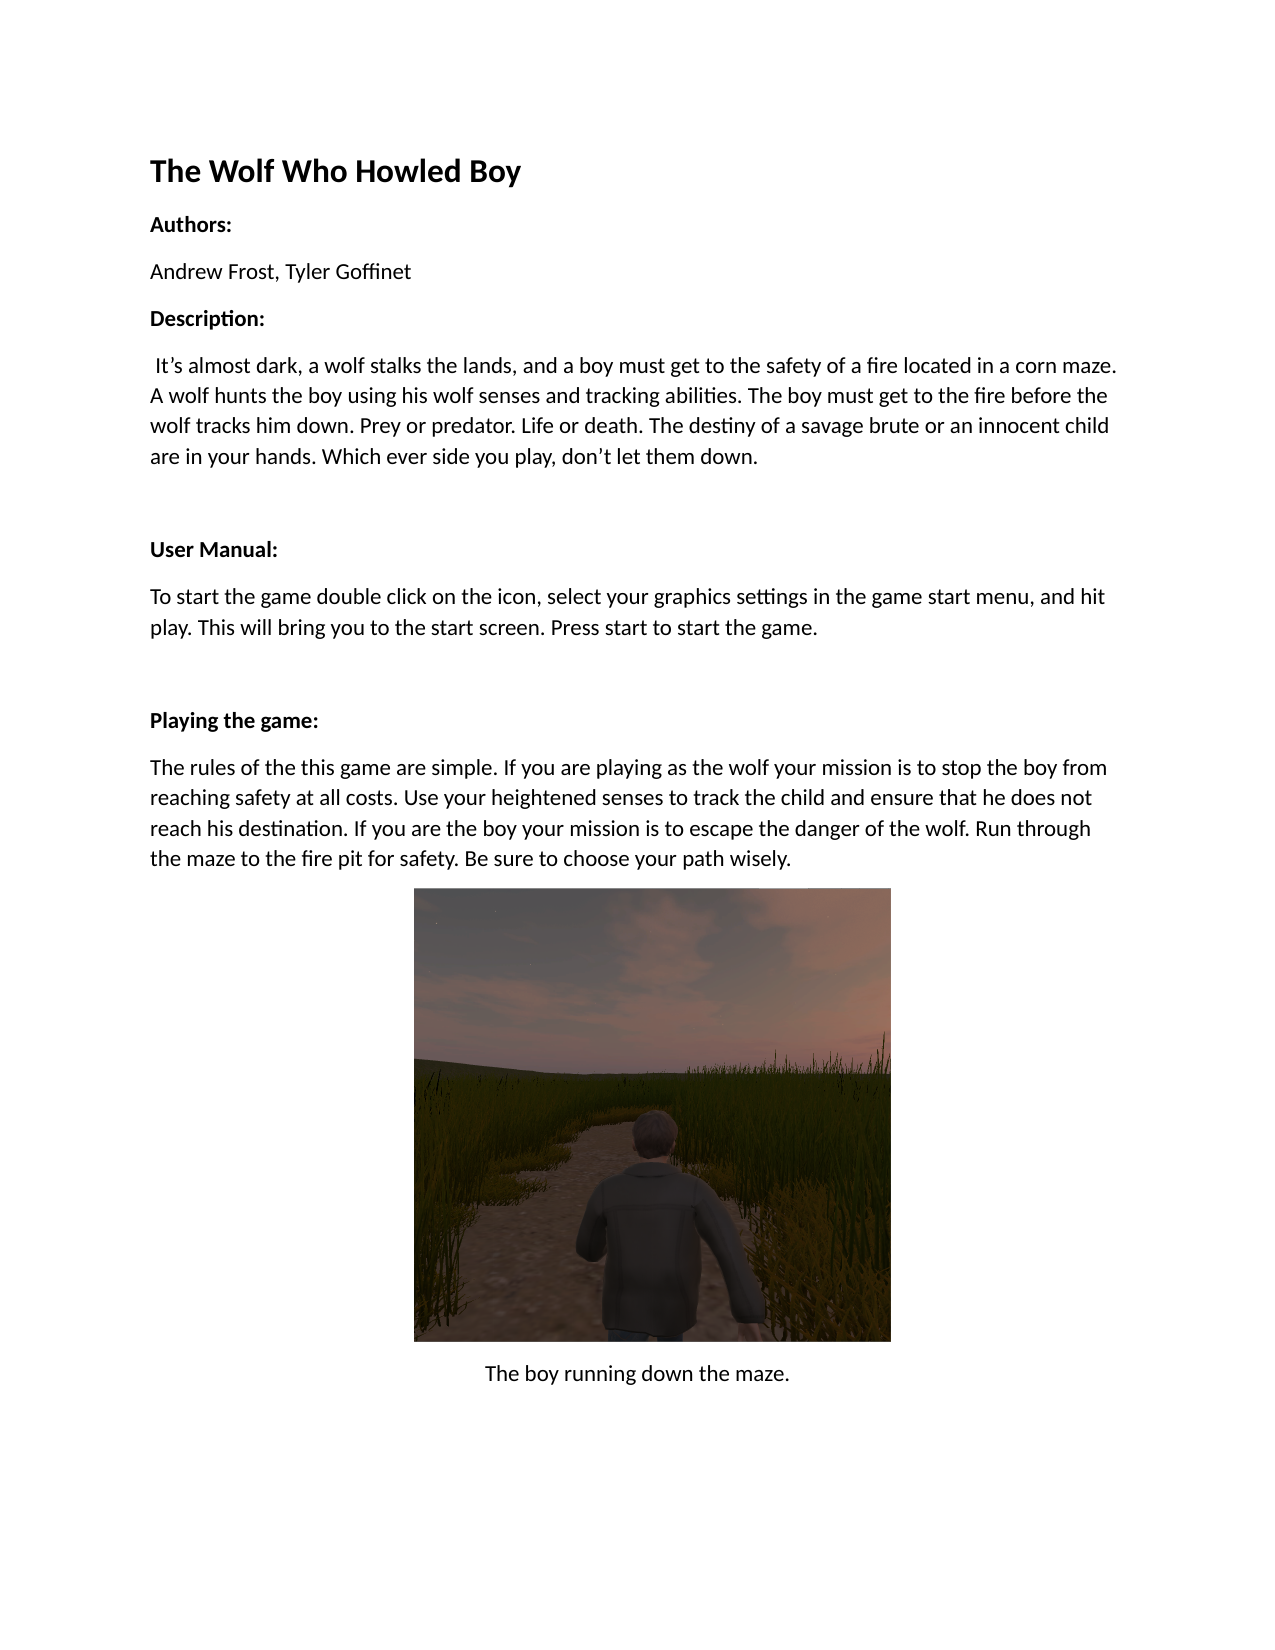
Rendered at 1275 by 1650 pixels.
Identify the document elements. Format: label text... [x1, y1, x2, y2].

text Description: [150, 304, 1125, 332]
text User Manual: [150, 536, 1125, 564]
text The Wolf Who Howled Boy [150, 150, 1125, 191]
text The boy running down the maze. [150, 1359, 1125, 1388]
text The rules of the this game are simple. If you are playing as the wolf your mission is to stop the boy from reaching safety at all costs. Use your heightened senses to track the child and ensure that he does not reach his destination. If you are the boy your mission is to escape the danger of the wolf. Run through the maze to the fire pit for safety. Be sure to choose your path wisely. [150, 753, 1125, 872]
text Playing the game: [150, 706, 1125, 734]
text Andrew Frost, Tyler Goffinet [150, 257, 1125, 286]
text It’s almost dark, a wolf stalks the lands, and a boy must get to the safety of a fire located in a corn maze. A wolf hunts the boy using his wolf senses and tracking abilities. The boy must get to the fire before the wolf tracks him down. Prey or predator. Life or death. The destiny of a savage brute or an innocent child are in your hands. Which ever side you play, don’t let them down. [150, 351, 1125, 470]
picture [414, 888, 891, 1342]
text To start the game double click on the icon, select your graphics settings in the game start menu, and hit play. This will bring you to the start screen. Press start to start the game. [150, 582, 1125, 641]
text Authors: [150, 211, 1125, 239]
